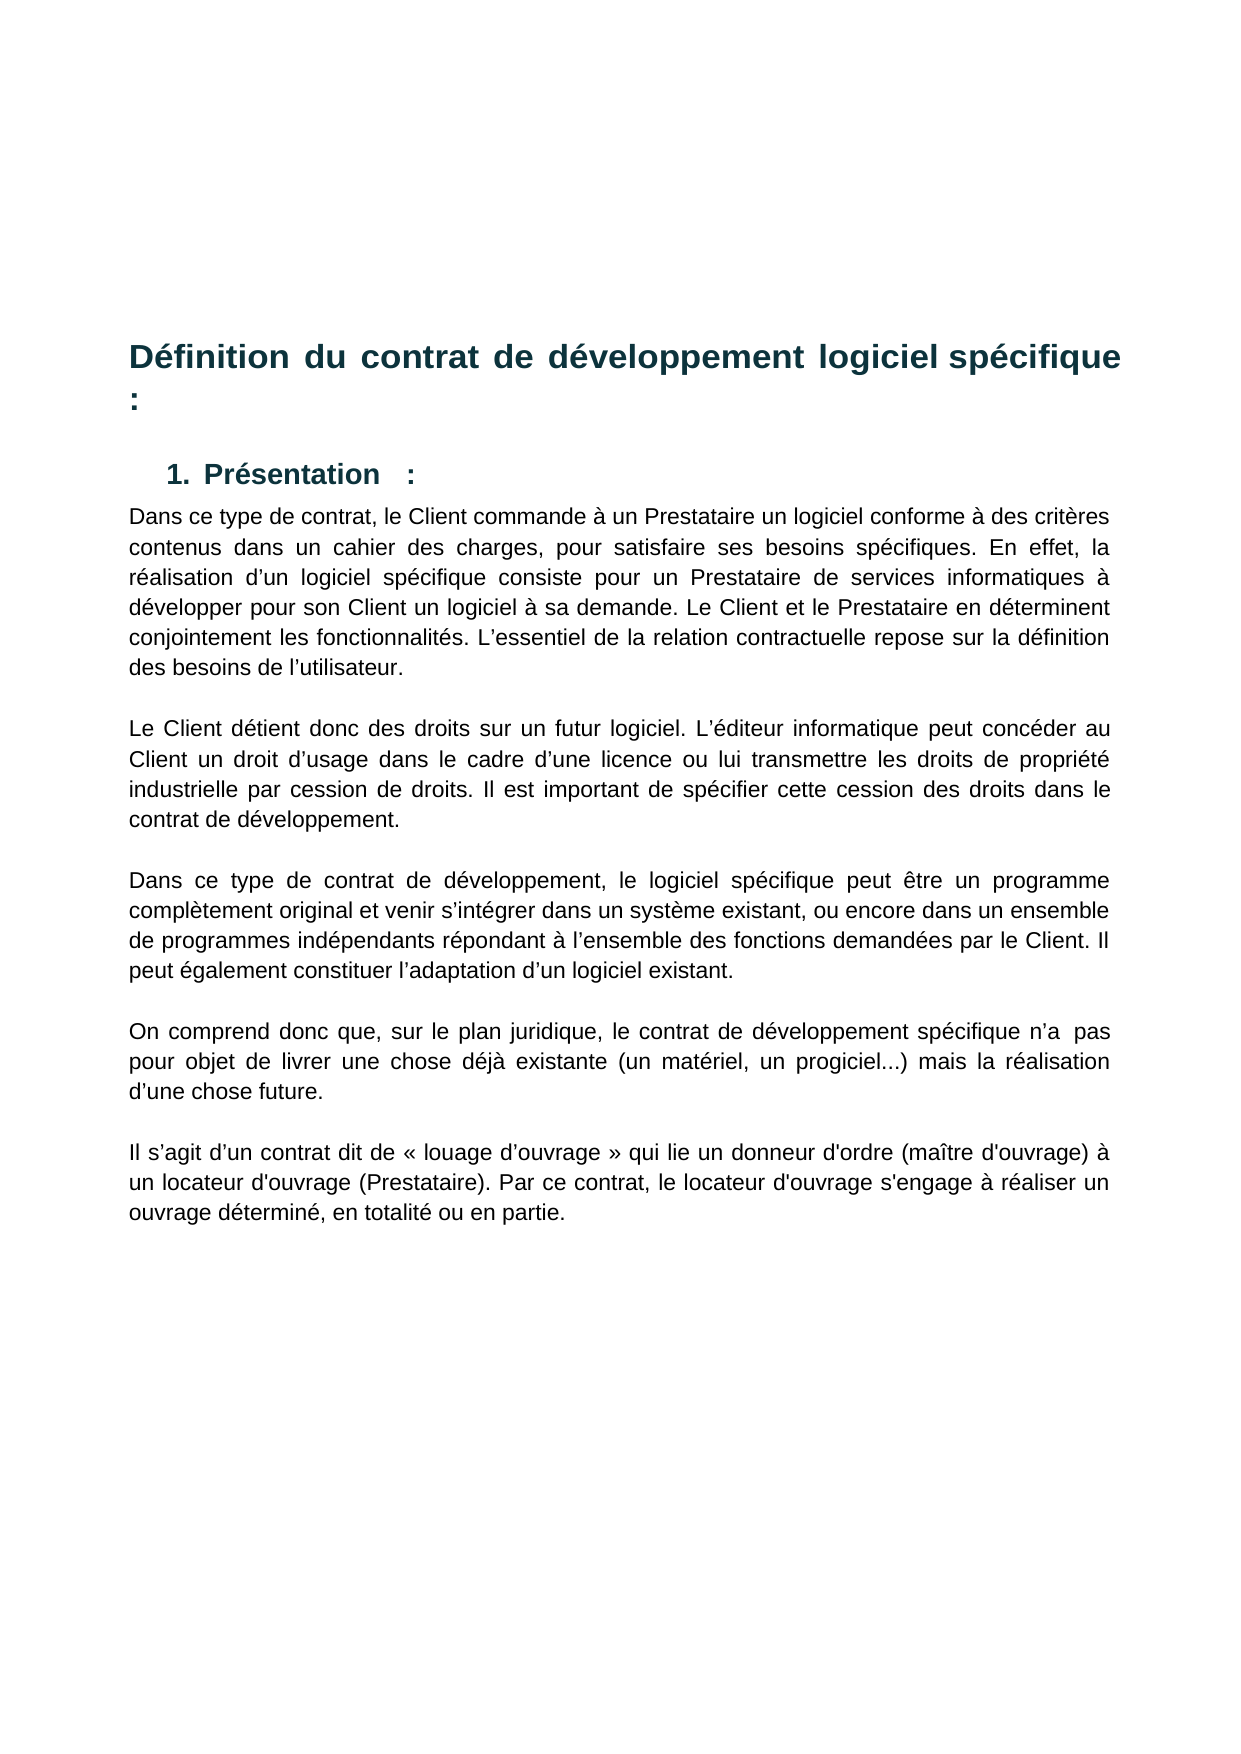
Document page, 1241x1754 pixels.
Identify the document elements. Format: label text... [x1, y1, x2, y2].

subtitle Définition du contrat de développement logiciel spécifique : [129, 337, 1122, 418]
text Le Client détient donc des droits sur un futur logiciel. L’éditeur informatique peut concéder au Client un droit d’usage dans le cadre d’une licence ou lui transmettre les droits de propriété industrielle par cession de droits. Il est important de spécifier cette cession des droits dans le contrat de développement. [129, 715, 1111, 832]
text Dans ce type de contrat, le Client commande à un Prestataire un logiciel conforme à des critères contenus dans un cahier des charges, pour satisfaire ses besoins spécifiques. En effet, la réalisation d’un logiciel spécifique consiste pour un Prestataire de services informatiques à développer pour son Client un logiciel à sa demande. Le Client et le Prestataire en déterminent conjointement les fonctionnalités. L’essentiel de la relation contractuelle repose sur la définition des besoins de l’utilisateur. [129, 503, 1111, 681]
text On comprend donc que, sur le plan juridique, le contrat de développement spécifique n’a pas pour objet de livrer une chose déjà existante (un matériel, un progiciel...) mais la réalisation d’une chose future. [129, 1018, 1111, 1105]
text Dans ce type de contrat de développement, le logiciel spécifique peut être un programme complètement original et venir s’intégrer dans un système existant, ou encore dans un ensemble de programmes indépendants répondant à l’ensemble des fonctions demandées par le Client. Il peut également constituer l’adaptation d’un logiciel existant. [129, 867, 1110, 984]
subtitle Présentation : [166, 457, 1122, 490]
text Il s’agit d’un contrat dit de « louage d’ouvrage » qui lie un donneur d'ordre (maître d'ouvrage) à un locateur d'ouvrage (Prestataire). Par ce contrat, le locateur d'ouvrage s'engage à réaliser un ouvrage déterminé, en totalité ou en partie. [129, 1139, 1111, 1226]
